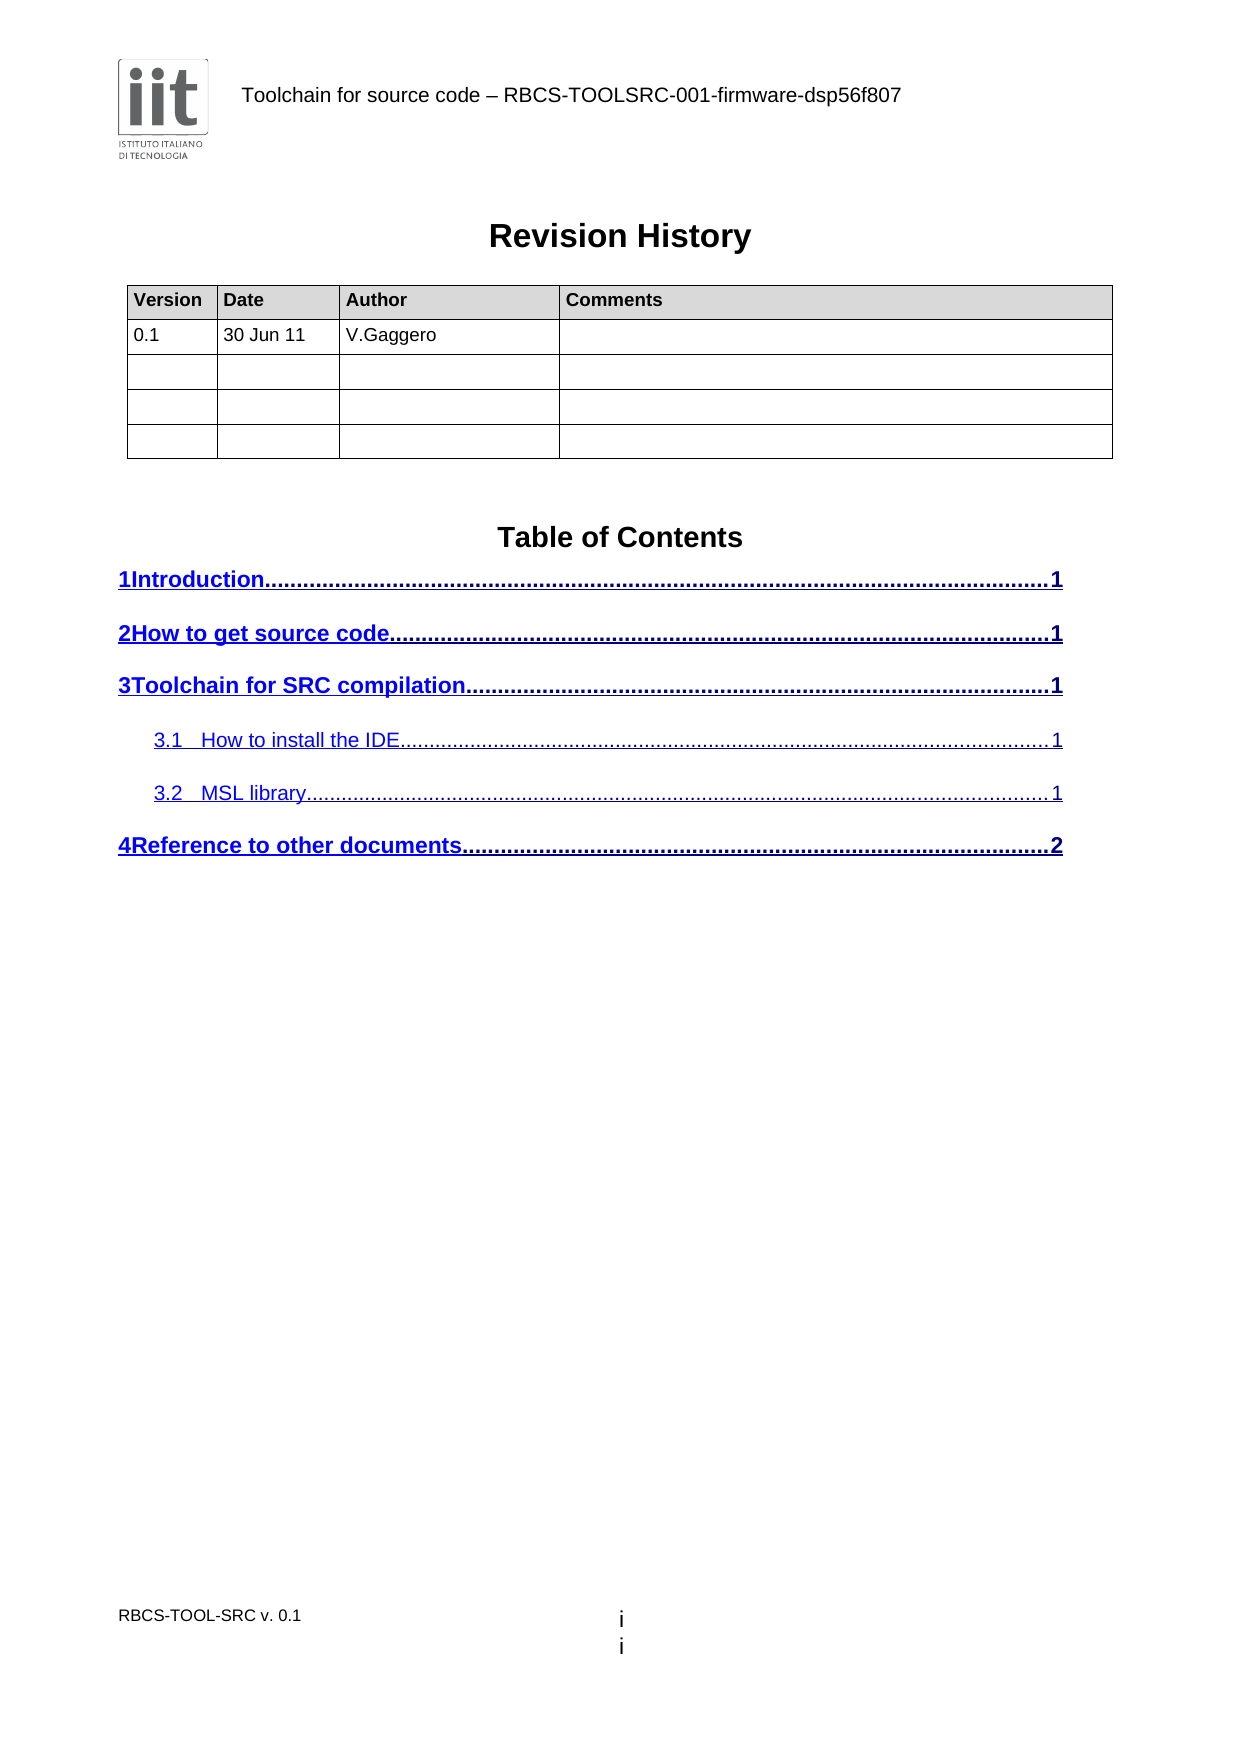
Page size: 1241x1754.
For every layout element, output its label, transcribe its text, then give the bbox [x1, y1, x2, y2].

table_cell [218, 355, 339, 389]
table_cell [560, 390, 1112, 423]
table_cell [340, 355, 559, 389]
table_cell [218, 390, 339, 423]
text [153, 749, 1063, 753]
text 3 Toolchain for SRC compilation 1 [118, 672, 1063, 695]
text 4 Reference to other documents 2 [118, 831, 1063, 854]
text [118, 590, 1063, 594]
table_cell [128, 355, 217, 389]
table_cell V.Gaggero [340, 320, 559, 354]
table_cell [128, 425, 217, 458]
table_header Comments [560, 286, 1112, 319]
table_header Date [218, 286, 339, 319]
table_cell 0.1 [128, 320, 217, 354]
table_cell 30 Jun 11 [218, 320, 339, 354]
table_cell [560, 320, 1112, 354]
table_cell [340, 425, 559, 458]
table_cell [340, 390, 559, 423]
table_header Author [340, 286, 559, 319]
text 3.1 How to install the IDE 1 [153, 725, 1063, 748]
text Revision History [118, 216, 1122, 254]
text [153, 802, 1063, 806]
text 2 How to get source code 1 [118, 619, 1063, 642]
text 3.2 MSL library 1 [153, 778, 1063, 801]
text [118, 696, 1063, 700]
table_header Version [128, 286, 217, 319]
table_cell [560, 355, 1112, 389]
title Table of Contents [118, 519, 1122, 553]
text 1 Introduction 1 [118, 566, 1063, 589]
table_cell [128, 390, 217, 423]
table_cell [560, 425, 1112, 458]
table_cell [218, 425, 339, 458]
